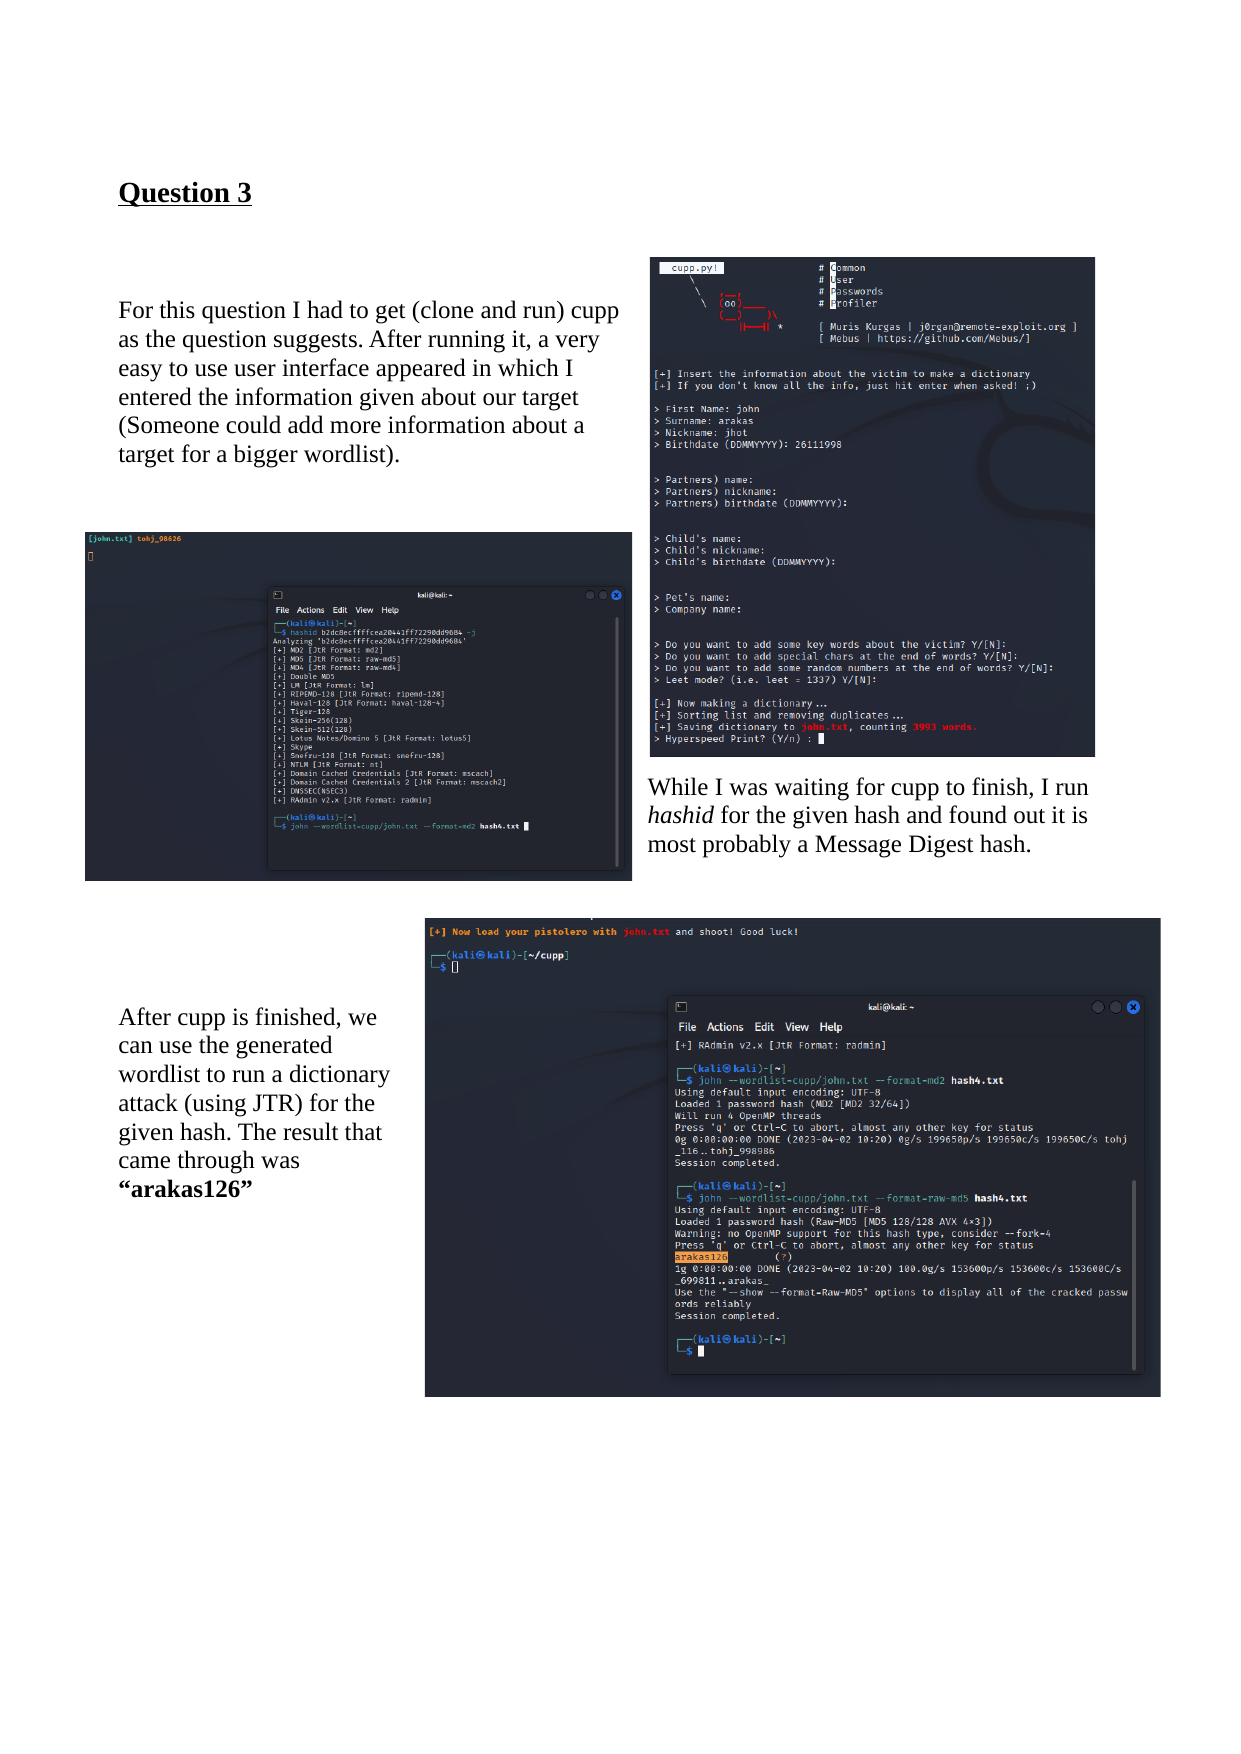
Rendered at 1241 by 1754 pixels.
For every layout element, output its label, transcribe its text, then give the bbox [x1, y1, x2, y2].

text Question 3 [118, 176, 1122, 209]
picture [424, 918, 1161, 1397]
picture [649, 257, 953, 757]
text [953, 295, 1122, 468]
text For this question I had to get (clone and run) cupp as the question suggests. After running it, a very easy to use user interface appeared in which I entered the information given about our target (Someone could add more information about a target for a bigger wordlist). [118, 295, 649, 468]
text After cupp is finished, we can use the generated wordlist to run a dictionary attack (using JTR) for the given hash. The result that came through was “arakas126” [118, 1002, 424, 1203]
picture [85, 532, 633, 881]
text While I was waiting for cupp to finish, I run hashid for the given hash and found out it is most probably a Message Digest hash. [118, 525, 1122, 858]
